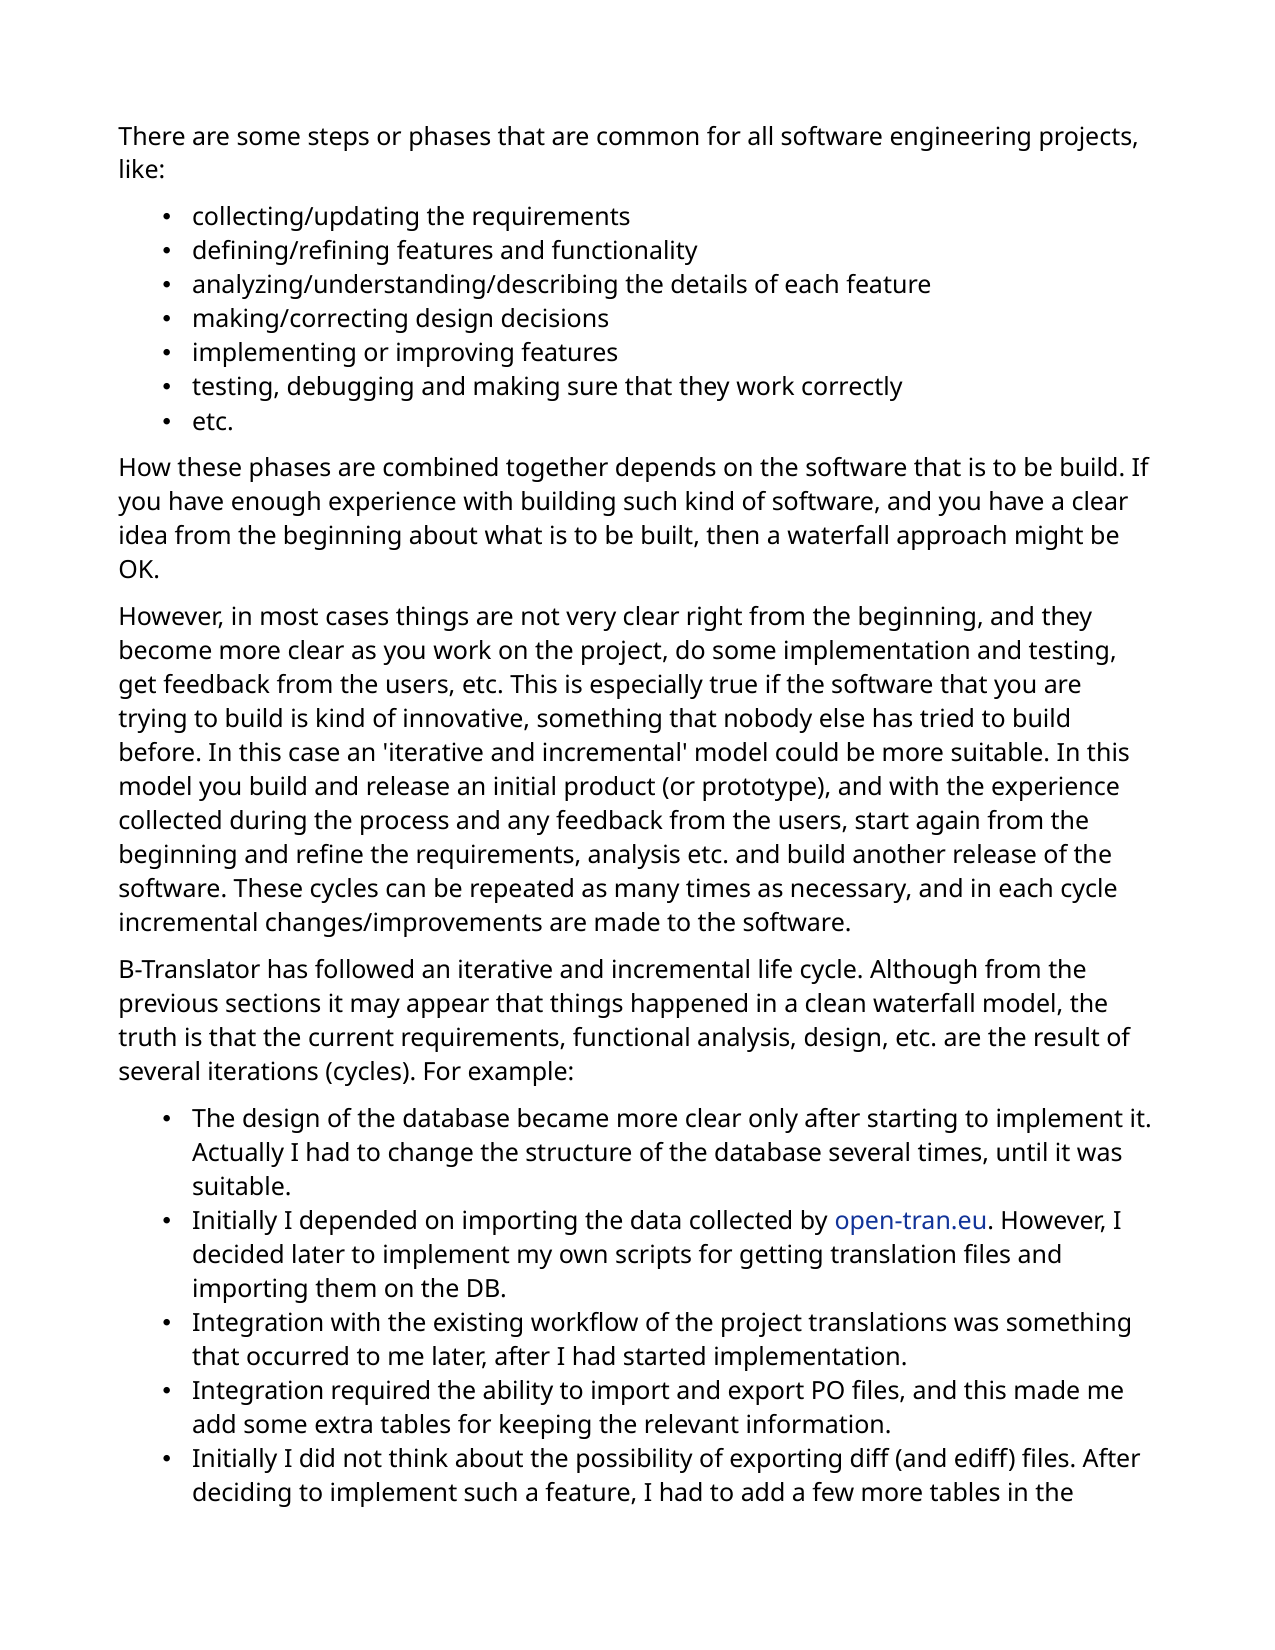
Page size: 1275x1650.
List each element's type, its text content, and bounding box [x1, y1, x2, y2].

list collecting/updating the requirements [162, 199, 1157, 233]
text There are some steps or phases that are common for all software engineering projects, like: [118, 118, 1157, 186]
text B-Translator has followed an iterative and incremental life cycle. Although from the previous sections it may appear that things happened in a clean waterfall model, the truth is that the current requirements, functional analysis, design, etc. are the result of several iterations (cycles). For example: [118, 952, 1157, 1088]
list defining/refining features and functionality [162, 233, 1157, 267]
list analyzing/understanding/describing the details of each feature [162, 267, 1157, 301]
list Initially I did not think about the possibility of exporting diff (and ediff) files. After deciding to implement such a feature, I had to add a few more tables in the [162, 1441, 1157, 1509]
list Integration with the existing workflow of the project translations was something that occurred to me later, after I had started implementation. [162, 1305, 1157, 1373]
list testing, debugging and making sure that they work correctly [162, 369, 1157, 403]
list implementing or improving features [162, 335, 1157, 369]
list The design of the database became more clear only after starting to implement it. Actually I had to change the structure of the database several times, until it was suitable. [162, 1100, 1157, 1202]
list Initially I depended on importing the data collected by open-tran.eu. However, I decided later to implement my own scripts for getting translation files and importing them on the DB. [162, 1202, 1157, 1305]
text However, in most cases things are not very clear right from the beginning, and they become more clear as you work on the project, do some implementation and testing, get feedback from the users, etc. This is especially true if the software that you are trying to build is kind of innovative, something that nobody else has tried to build before. In this case an 'iterative and incremental' model could be more suitable. In this model you build and release an initial product (or prototype), and with the experience collected during the process and any feedback from the users, start again from the beginning and refine the requirements, analysis etc. and build another release of the software. These cycles can be repeated as many times as necessary, and in each cycle incremental changes/improvements are made to the software. [118, 598, 1157, 939]
list etc. [162, 403, 1157, 437]
list Integration required the ability to import and export PO files, and this made me add some extra tables for keeping the relevant information. [162, 1373, 1157, 1441]
list making/correcting design decisions [162, 301, 1157, 335]
text How these phases are combined together depends on the software that is to be build. If you have enough experience with building such kind of software, and you have a clear idea from the beginning about what is to be built, then a waterfall approach might be OK. [118, 450, 1157, 586]
